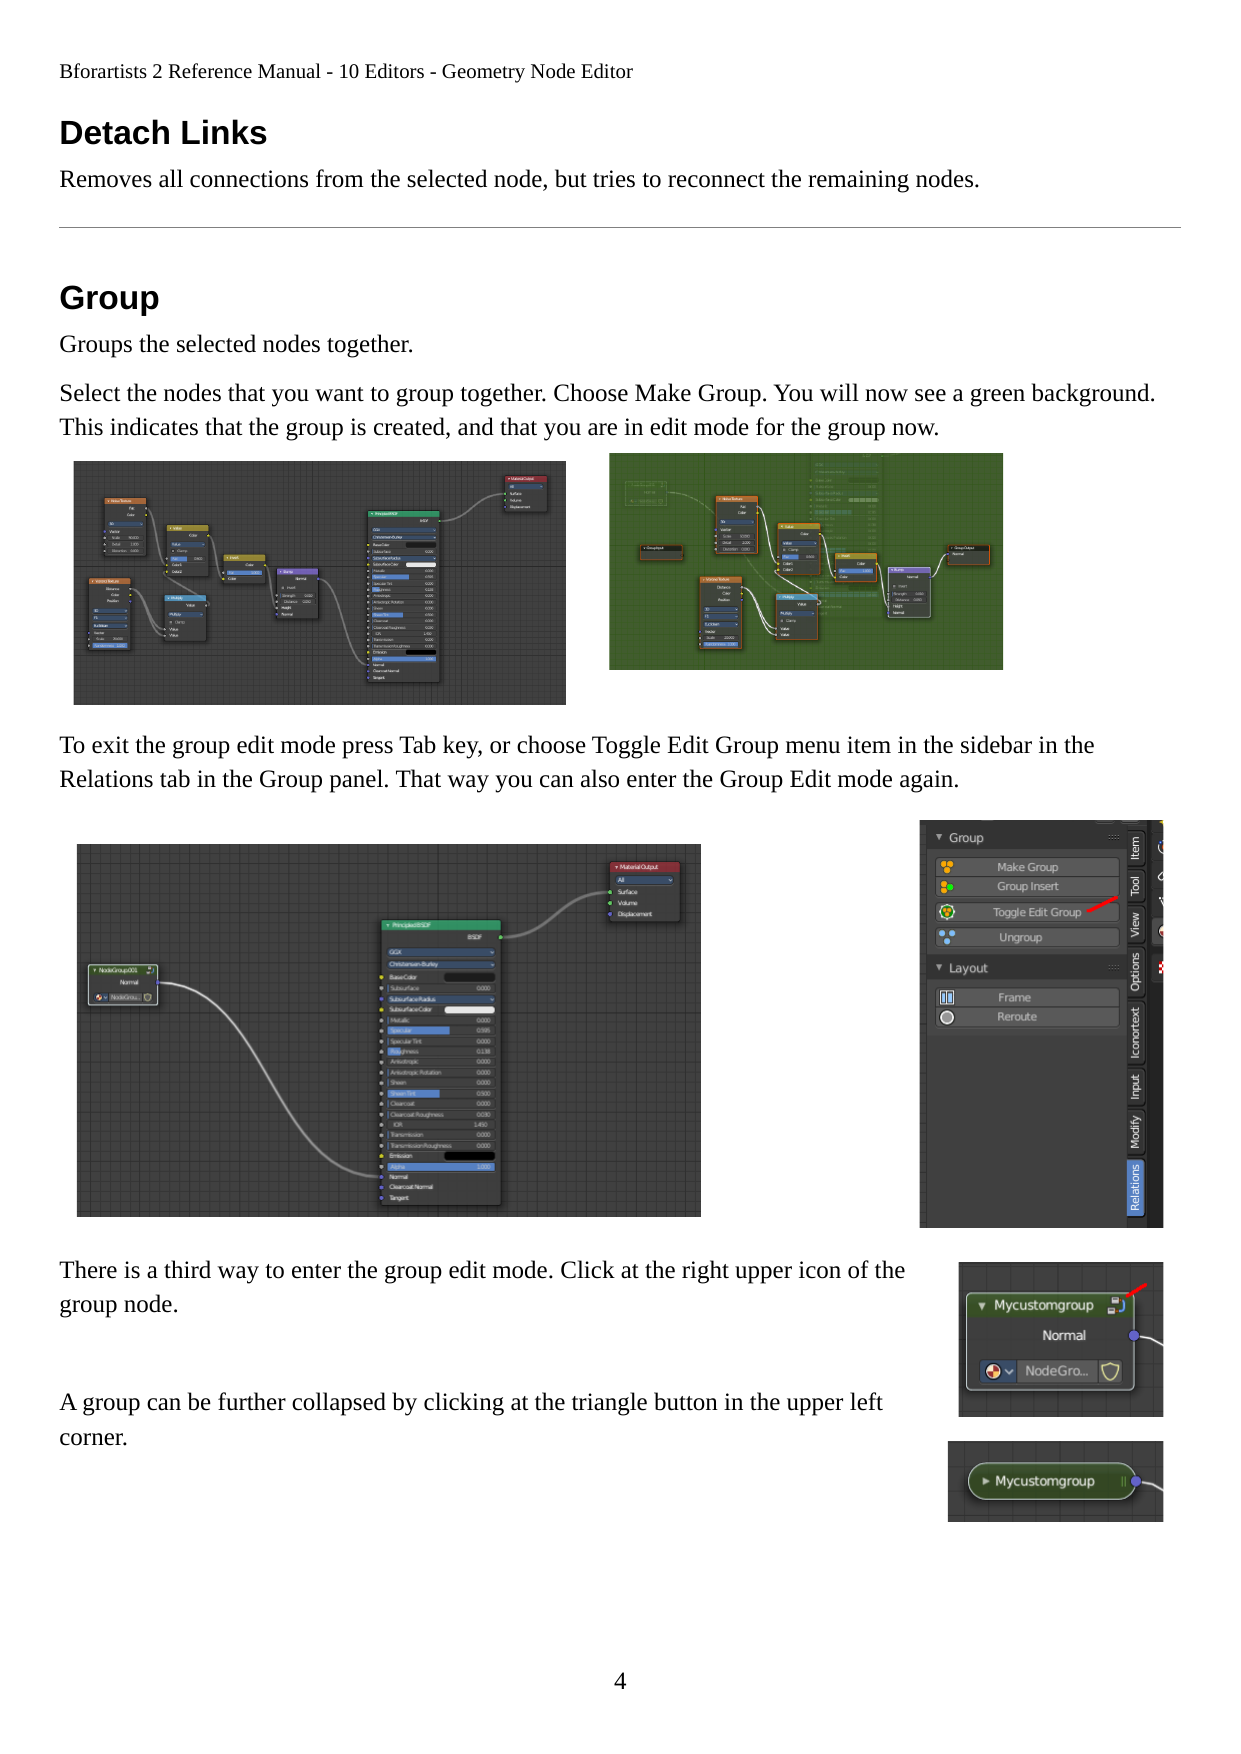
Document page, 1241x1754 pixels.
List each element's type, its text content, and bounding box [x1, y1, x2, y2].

text Removes all connections from the selected node, but tries to reconnect the remaining nodes. [59, 164, 1181, 192]
picture [958, 1262, 1164, 1417]
picture [73, 461, 566, 705]
text There is a third way to enter the group edit mode. Click at the right upper icon of the group node. [59, 1255, 1181, 1318]
picture [919, 820, 1164, 1228]
picture [947, 1441, 1164, 1522]
picture [609, 453, 1004, 670]
text A group can be further collapsed by clicking at the triangle button in the upper left corner. [59, 1387, 1181, 1451]
picture [76, 844, 701, 1217]
subtitle Group [59, 278, 1181, 316]
text Select the nodes that you want to group together. Choose Make Group. You will now see a green background. This indicates that the group is created, and that you are in edit mode for the group now. [59, 378, 1181, 441]
text Groups the selected nodes together. [59, 329, 1181, 358]
text To exit the group edit mode press Tab key, or choose Toggle Edit Group menu item in the sidebar in the Relations tab in the Group panel. That way you can also enter the Group Edit mode again. [59, 730, 1181, 793]
subtitle Detach Links [59, 113, 1181, 151]
